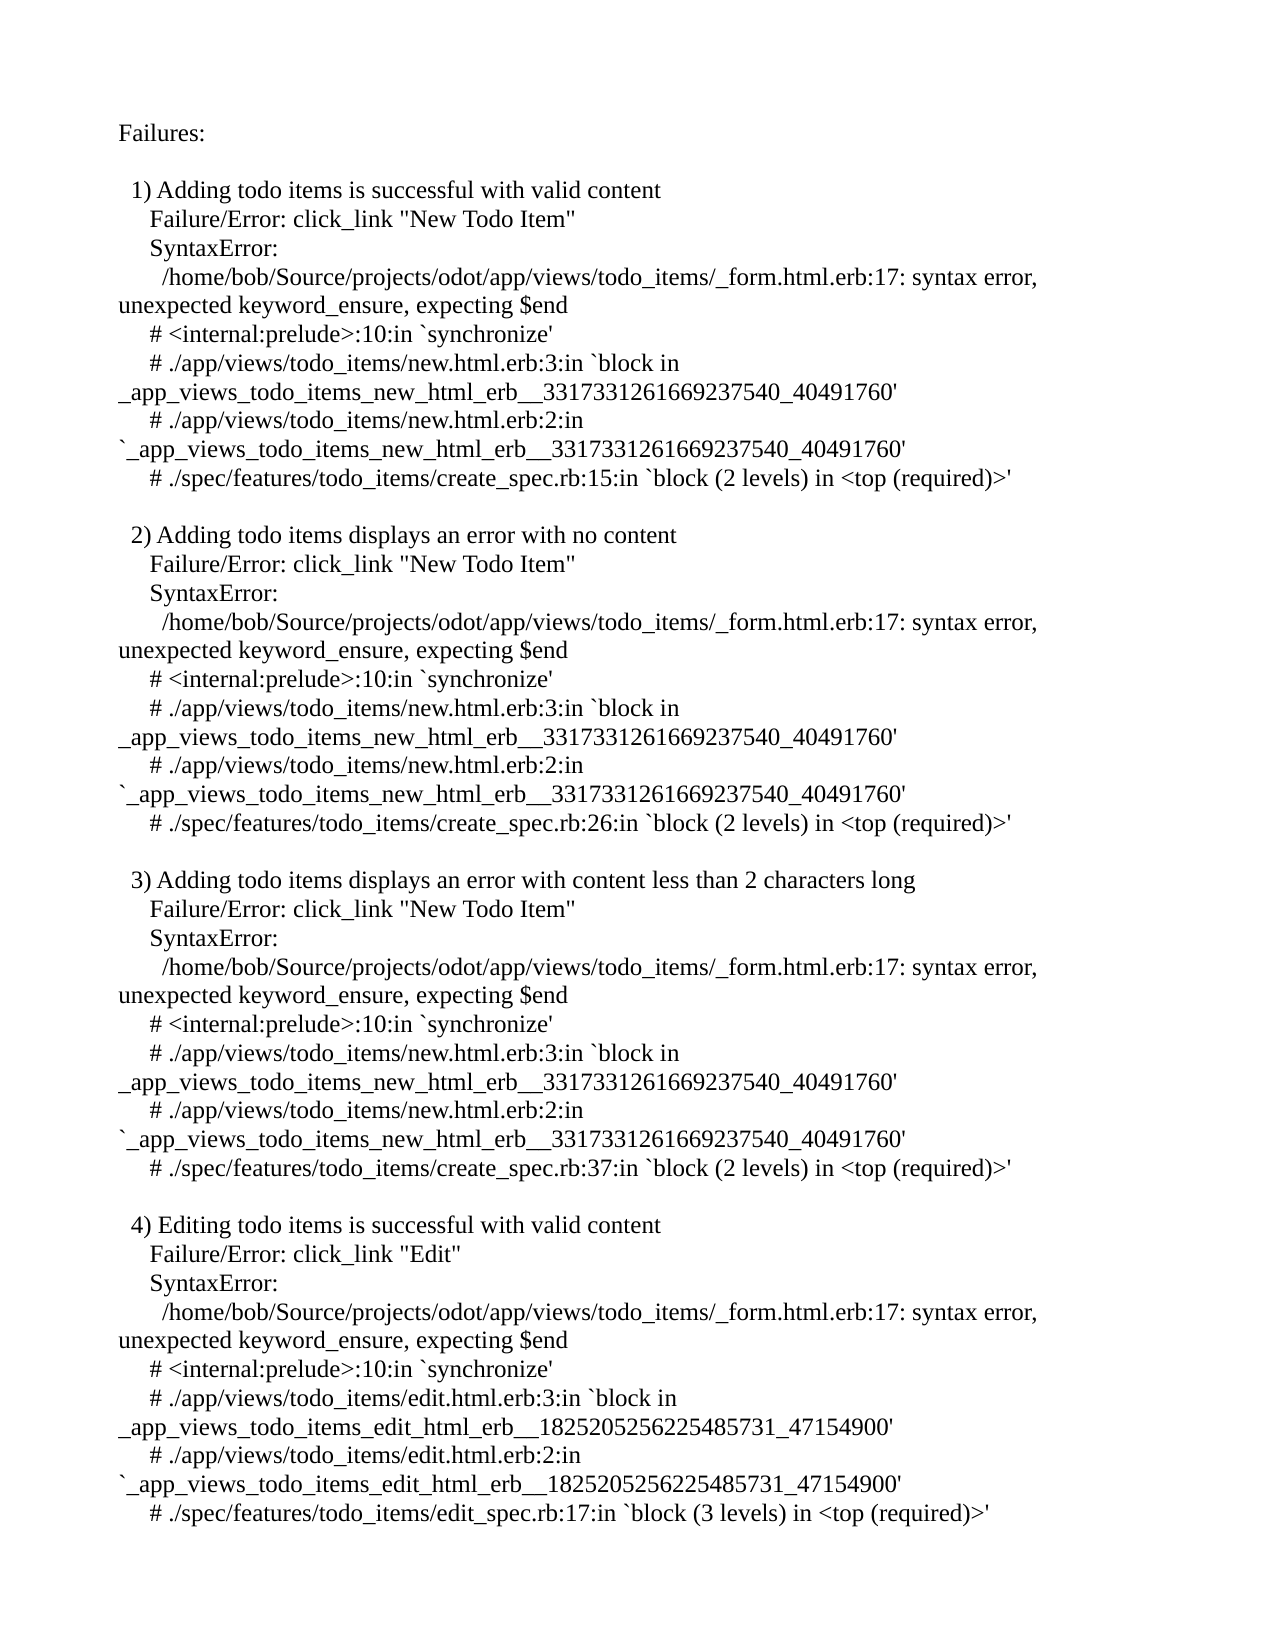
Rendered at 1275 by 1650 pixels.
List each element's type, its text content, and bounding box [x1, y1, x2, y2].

text Failure/Error: click_link "New Todo Item" [118, 894, 1157, 923]
text # ./app/views/todo_items/new.html.erb:2:in `_app_views_todo_items_new_html_erb__3317331261669237540_40491760' [118, 1096, 1157, 1153]
text # ./spec/features/todo_items/edit_spec.rb:17:in `block (3 levels) in <top (required)>' [118, 1498, 1157, 1527]
text # ./spec/features/todo_items/create_spec.rb:37:in `block (2 levels) in <top (required)>' [118, 1153, 1157, 1182]
text Failure/Error: click_link "New Todo Item" [118, 204, 1157, 233]
text SyntaxError: [118, 1268, 1157, 1297]
text Failure/Error: click_link "Edit" [118, 1239, 1157, 1268]
text # <internal:prelude>:10:in `synchronize' [118, 664, 1157, 693]
text SyntaxError: [118, 578, 1157, 607]
text /home/bob/Source/projects/odot/app/views/todo_items/_form.html.erb:17: syntax error, unexpected keyword_ensure, expecting $end [118, 952, 1157, 1009]
text Failure/Error: click_link "New Todo Item" [118, 549, 1157, 578]
text /home/bob/Source/projects/odot/app/views/todo_items/_form.html.erb:17: syntax error, unexpected keyword_ensure, expecting $end [118, 607, 1157, 664]
text # ./app/views/todo_items/edit.html.erb:3:in `block in _app_views_todo_items_edit_html_erb__1825205256225485731_47154900' [118, 1383, 1157, 1441]
text # ./app/views/todo_items/new.html.erb:3:in `block in _app_views_todo_items_new_html_erb__3317331261669237540_40491760' [118, 348, 1157, 406]
text # <internal:prelude>:10:in `synchronize' [118, 1354, 1157, 1383]
text # ./app/views/todo_items/edit.html.erb:2:in `_app_views_todo_items_edit_html_erb__1825205256225485731_47154900' [118, 1441, 1157, 1498]
text # ./app/views/todo_items/new.html.erb:3:in `block in _app_views_todo_items_new_html_erb__3317331261669237540_40491760' [118, 693, 1157, 751]
text # ./spec/features/todo_items/create_spec.rb:26:in `block (2 levels) in <top (required)>' [118, 808, 1157, 837]
text # <internal:prelude>:10:in `synchronize' [118, 1009, 1157, 1038]
text 4) Editing todo items is successful with valid content [118, 1211, 1157, 1239]
text /home/bob/Source/projects/odot/app/views/todo_items/_form.html.erb:17: syntax error, unexpected keyword_ensure, expecting $end [118, 262, 1157, 319]
text # ./spec/features/todo_items/create_spec.rb:15:in `block (2 levels) in <top (required)>' [118, 463, 1157, 492]
text # ./app/views/todo_items/new.html.erb:3:in `block in _app_views_todo_items_new_html_erb__3317331261669237540_40491760' [118, 1038, 1157, 1096]
text 1) Adding todo items is successful with valid content [118, 176, 1157, 204]
text Failures: [118, 118, 1157, 147]
text SyntaxError: [118, 233, 1157, 262]
text 2) Adding todo items displays an error with no content [118, 521, 1157, 549]
text 3) Adding todo items displays an error with content less than 2 characters long [118, 866, 1157, 894]
text # <internal:prelude>:10:in `synchronize' [118, 319, 1157, 348]
text SyntaxError: [118, 923, 1157, 952]
text # ./app/views/todo_items/new.html.erb:2:in `_app_views_todo_items_new_html_erb__3317331261669237540_40491760' [118, 406, 1157, 463]
text /home/bob/Source/projects/odot/app/views/todo_items/_form.html.erb:17: syntax error, unexpected keyword_ensure, expecting $end [118, 1297, 1157, 1354]
text # ./app/views/todo_items/new.html.erb:2:in `_app_views_todo_items_new_html_erb__3317331261669237540_40491760' [118, 751, 1157, 808]
